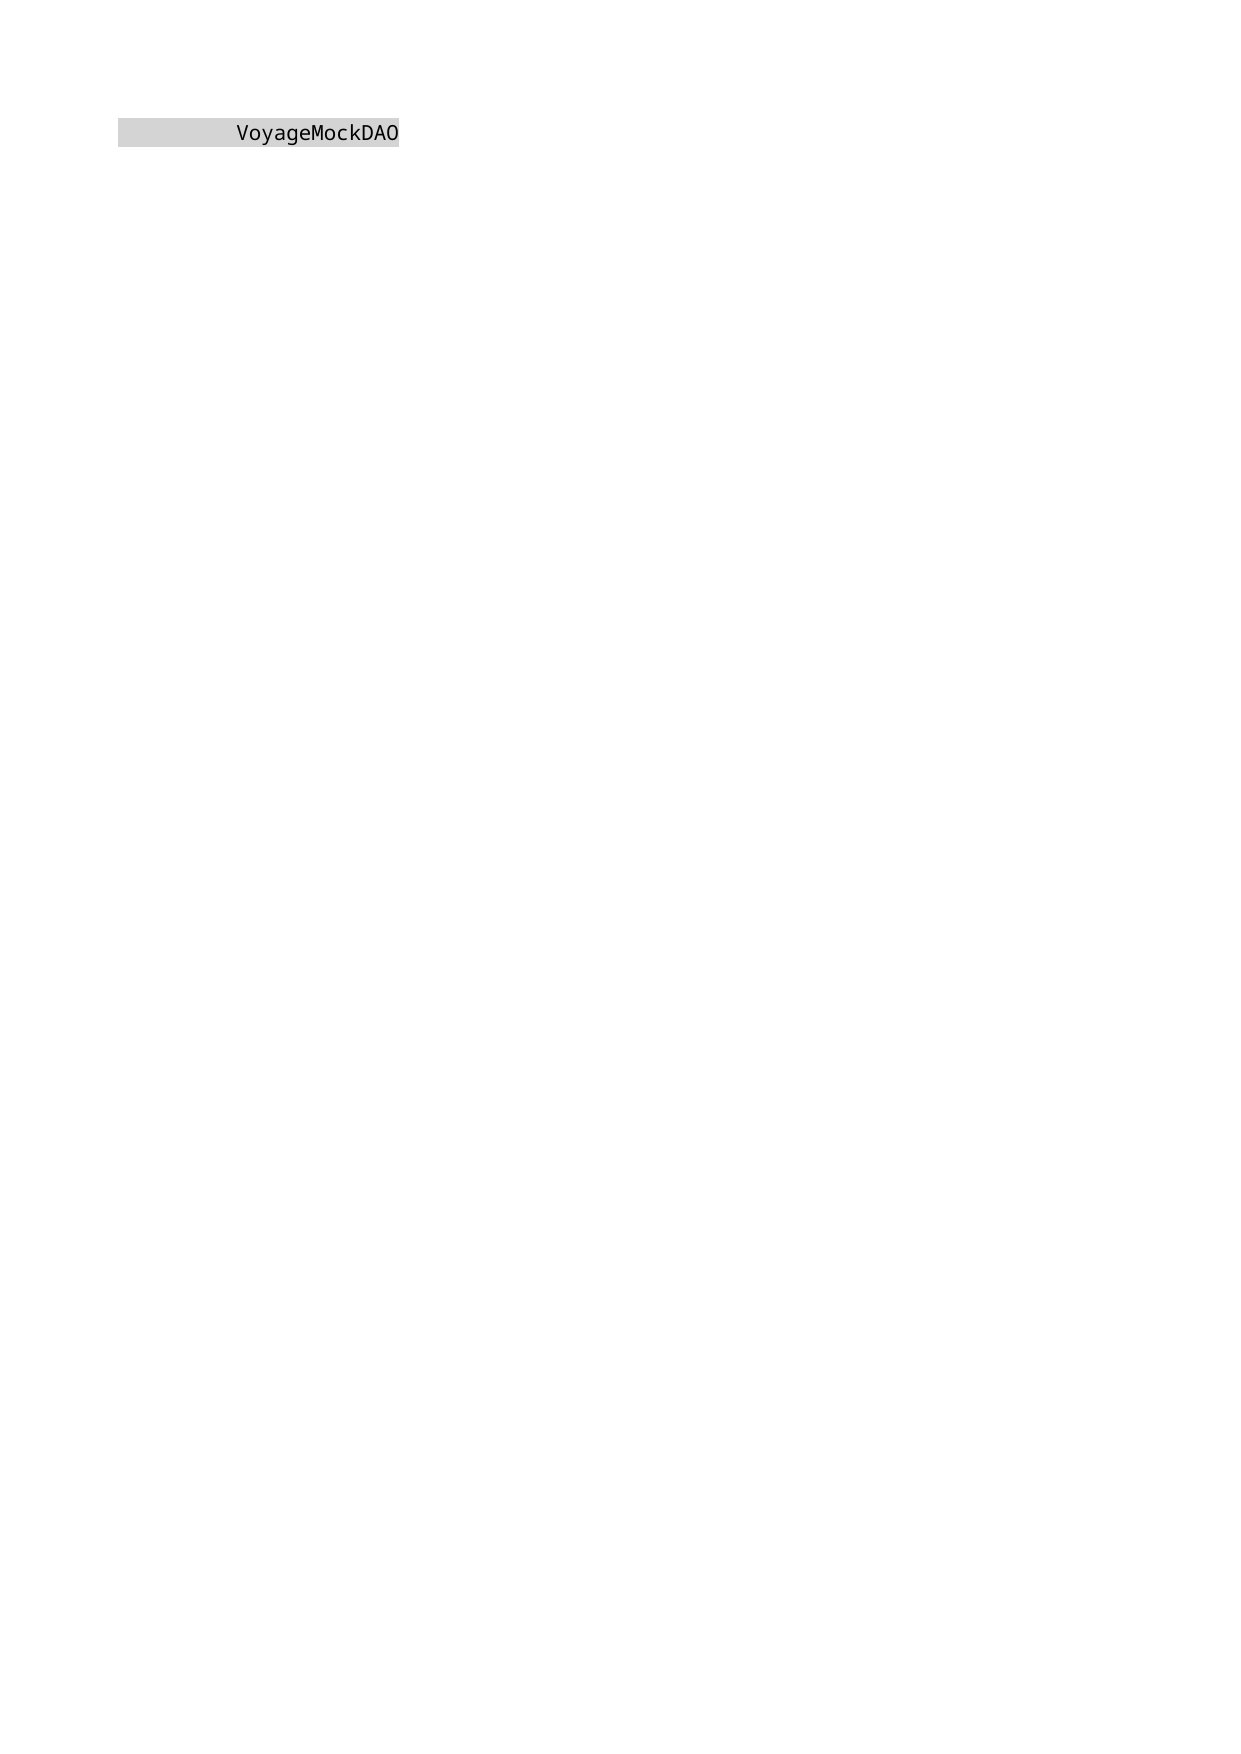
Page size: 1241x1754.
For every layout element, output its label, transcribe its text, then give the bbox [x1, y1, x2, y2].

text VoyageMockDAO [118, 118, 1122, 147]
